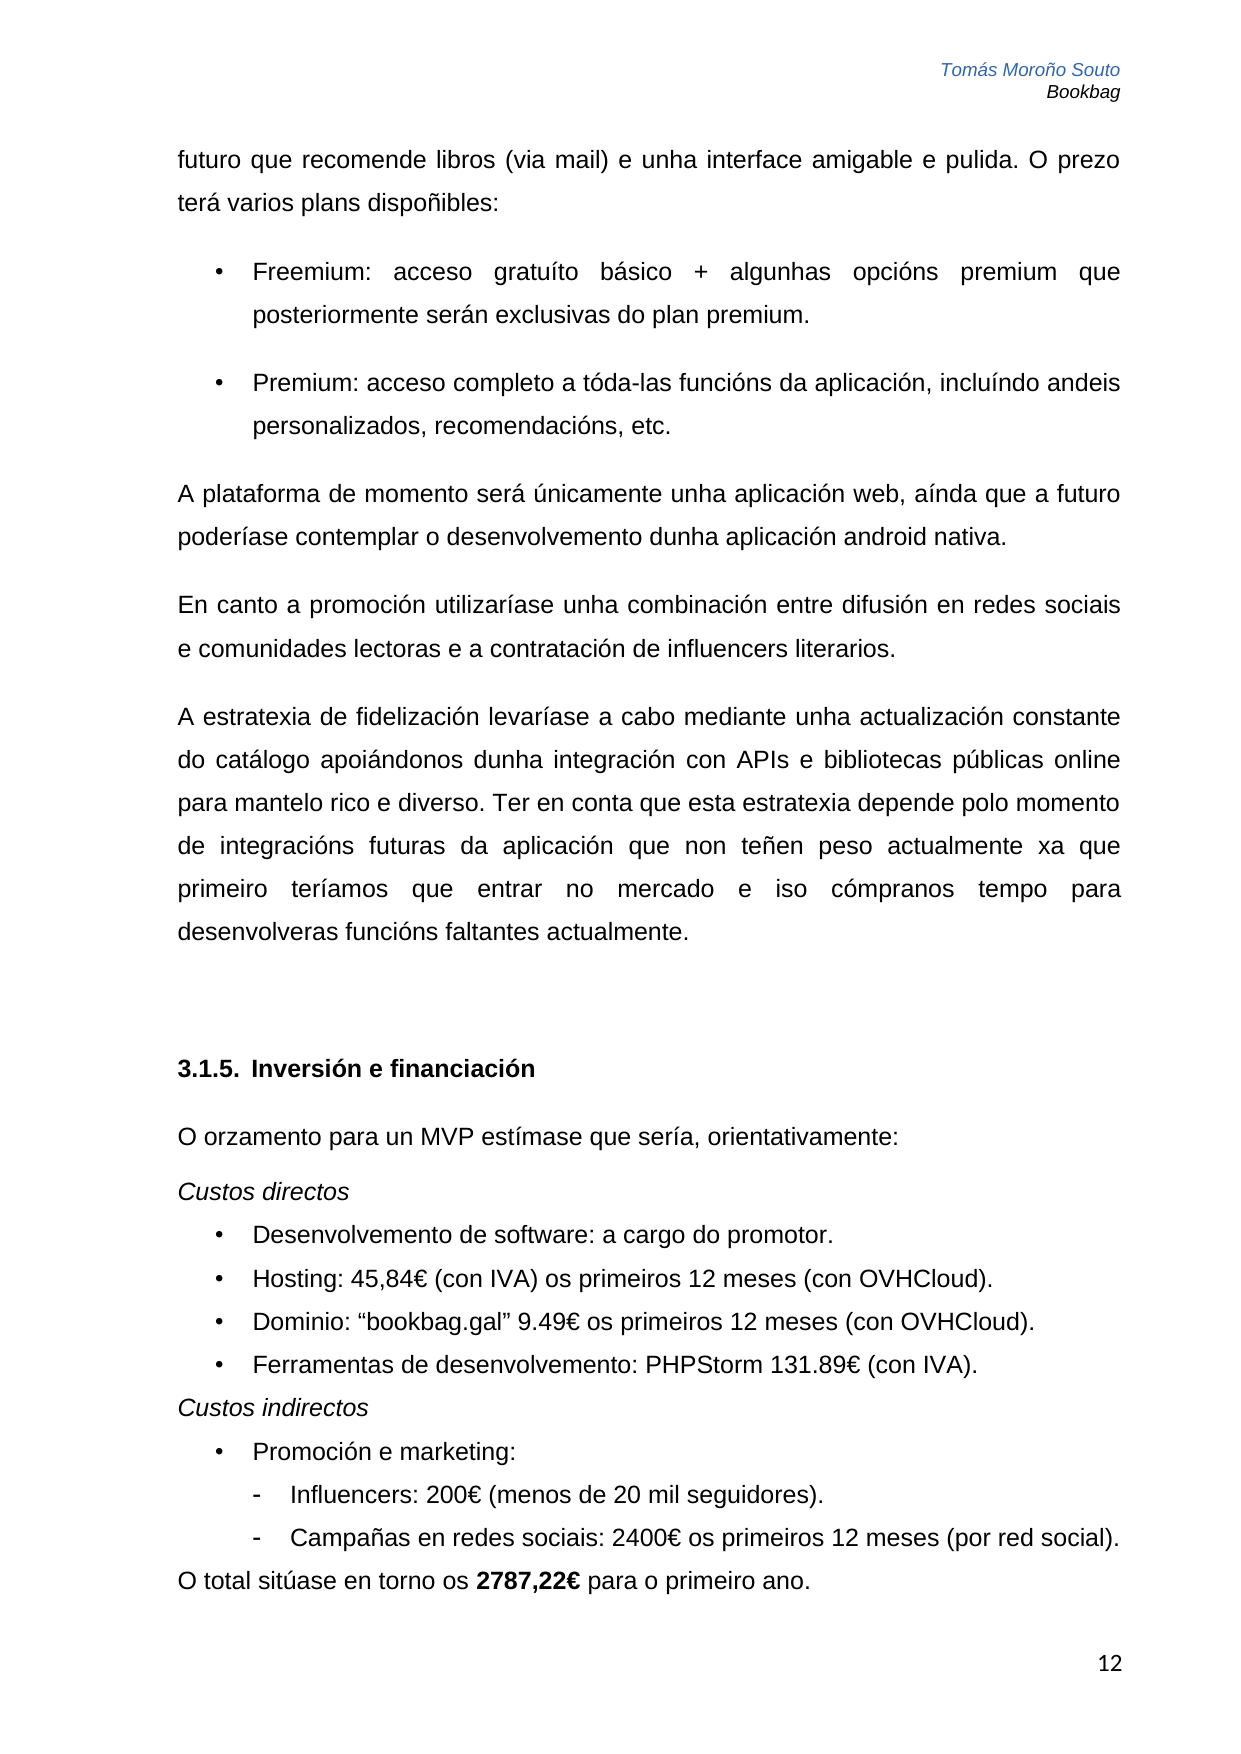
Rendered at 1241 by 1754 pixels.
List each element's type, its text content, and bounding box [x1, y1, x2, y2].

text Custos directos [177, 1177, 1122, 1206]
list Campañas en redes sociais: 2400€ os primeiros 12 meses (por red social). [252, 1523, 1122, 1552]
text En canto a promoción utilizaríase unha combinación entre difusión en redes sociais e comunidades lectoras e a contratación de influencers literarios. [177, 591, 1122, 662]
text O orzamento para un MVP estímase que sería, orientativamente: [177, 1122, 1122, 1151]
text O total sitúase en torno os 2787,22€ para o primeiro ano. [177, 1566, 1122, 1595]
list Desenvolvemento de software: a cargo do promotor. [215, 1221, 1122, 1249]
text A estratexia de fidelización levaríase a cabo mediante unha actualización constante do catálogo apoiándonos dunha integración con APIs e bibliotecas públicas online para mantelo rico e diverso. Ter en conta que esta estratexia depende polo momento de integracións futuras da aplicación que non teñen peso actualmente xa que primeiro teríamos que entrar no mercado e iso cómpranos tempo para desenvolveras funcións faltantes actualmente. [177, 702, 1122, 946]
text Custos indirectos [177, 1393, 1122, 1422]
list Ferramentas de desenvolvemento: PHPStorm 131.89€ (con IVA). [215, 1350, 1122, 1379]
list Influencers: 200€ (menos de 20 mil seguidores). [252, 1480, 1122, 1509]
list Hosting: 45,84€ (con IVA) os primeiros 12 meses (con OVHCloud). [215, 1264, 1122, 1293]
subtitle Inversión e financiación [177, 1054, 1122, 1082]
list Freemium: acceso gratuíto básico + algunhas opcións premium que posteriormente serán exclusivas do plan premium. [215, 257, 1122, 328]
list Dominio: “bookbag.gal” 9.49€ os primeiros 12 meses (con OVHCloud). [215, 1307, 1122, 1336]
text A plataforma de momento será únicamente unha aplicación web, aínda que a futuro poderíase contemplar o desenvolvemento dunha aplicación android nativa. [177, 479, 1122, 551]
text futuro que recomende libros (via mail) e unha interface amigable e pulida. O prezo terá varios plans dispoñibles: [177, 145, 1122, 217]
list Premium: acceso completo a tóda-las funcións da aplicación, incluíndo andeis personalizados, recomendacións, etc. [215, 368, 1122, 440]
list Promoción e marketing: [215, 1437, 1122, 1465]
